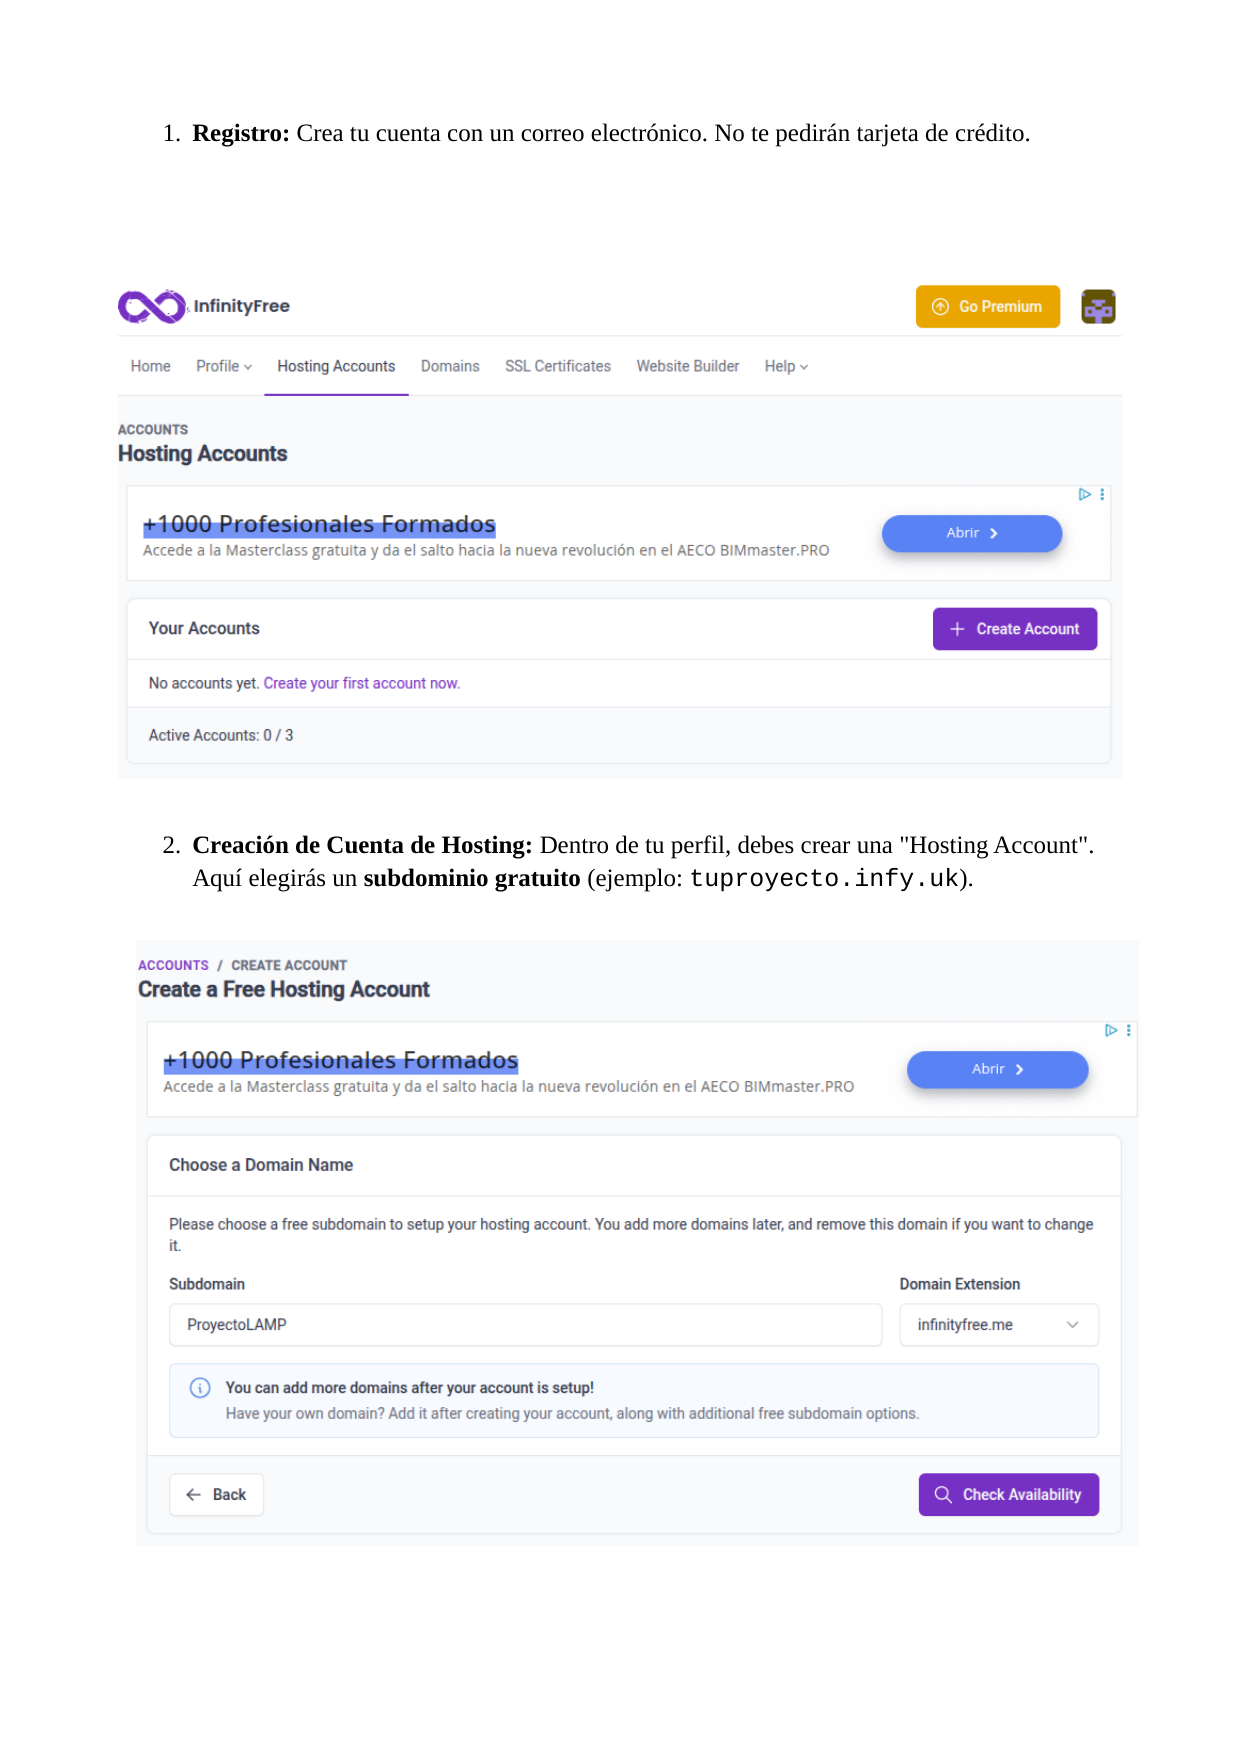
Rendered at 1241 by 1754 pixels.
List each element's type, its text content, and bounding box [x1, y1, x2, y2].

list Registro: Crea tu cuenta con un correo electrónico. No te pedirán tarjeta de crédito. [162, 118, 1122, 147]
list Creación de Cuenta de Hosting: Dentro de tu perfil, debes crear una "Hosting Account". Aquí elegirás un subdominio gratuito (ejemplo: tuproyecto.infy.uk). [162, 830, 1122, 894]
picture [135, 940, 1140, 1546]
picture [118, 281, 1123, 779]
